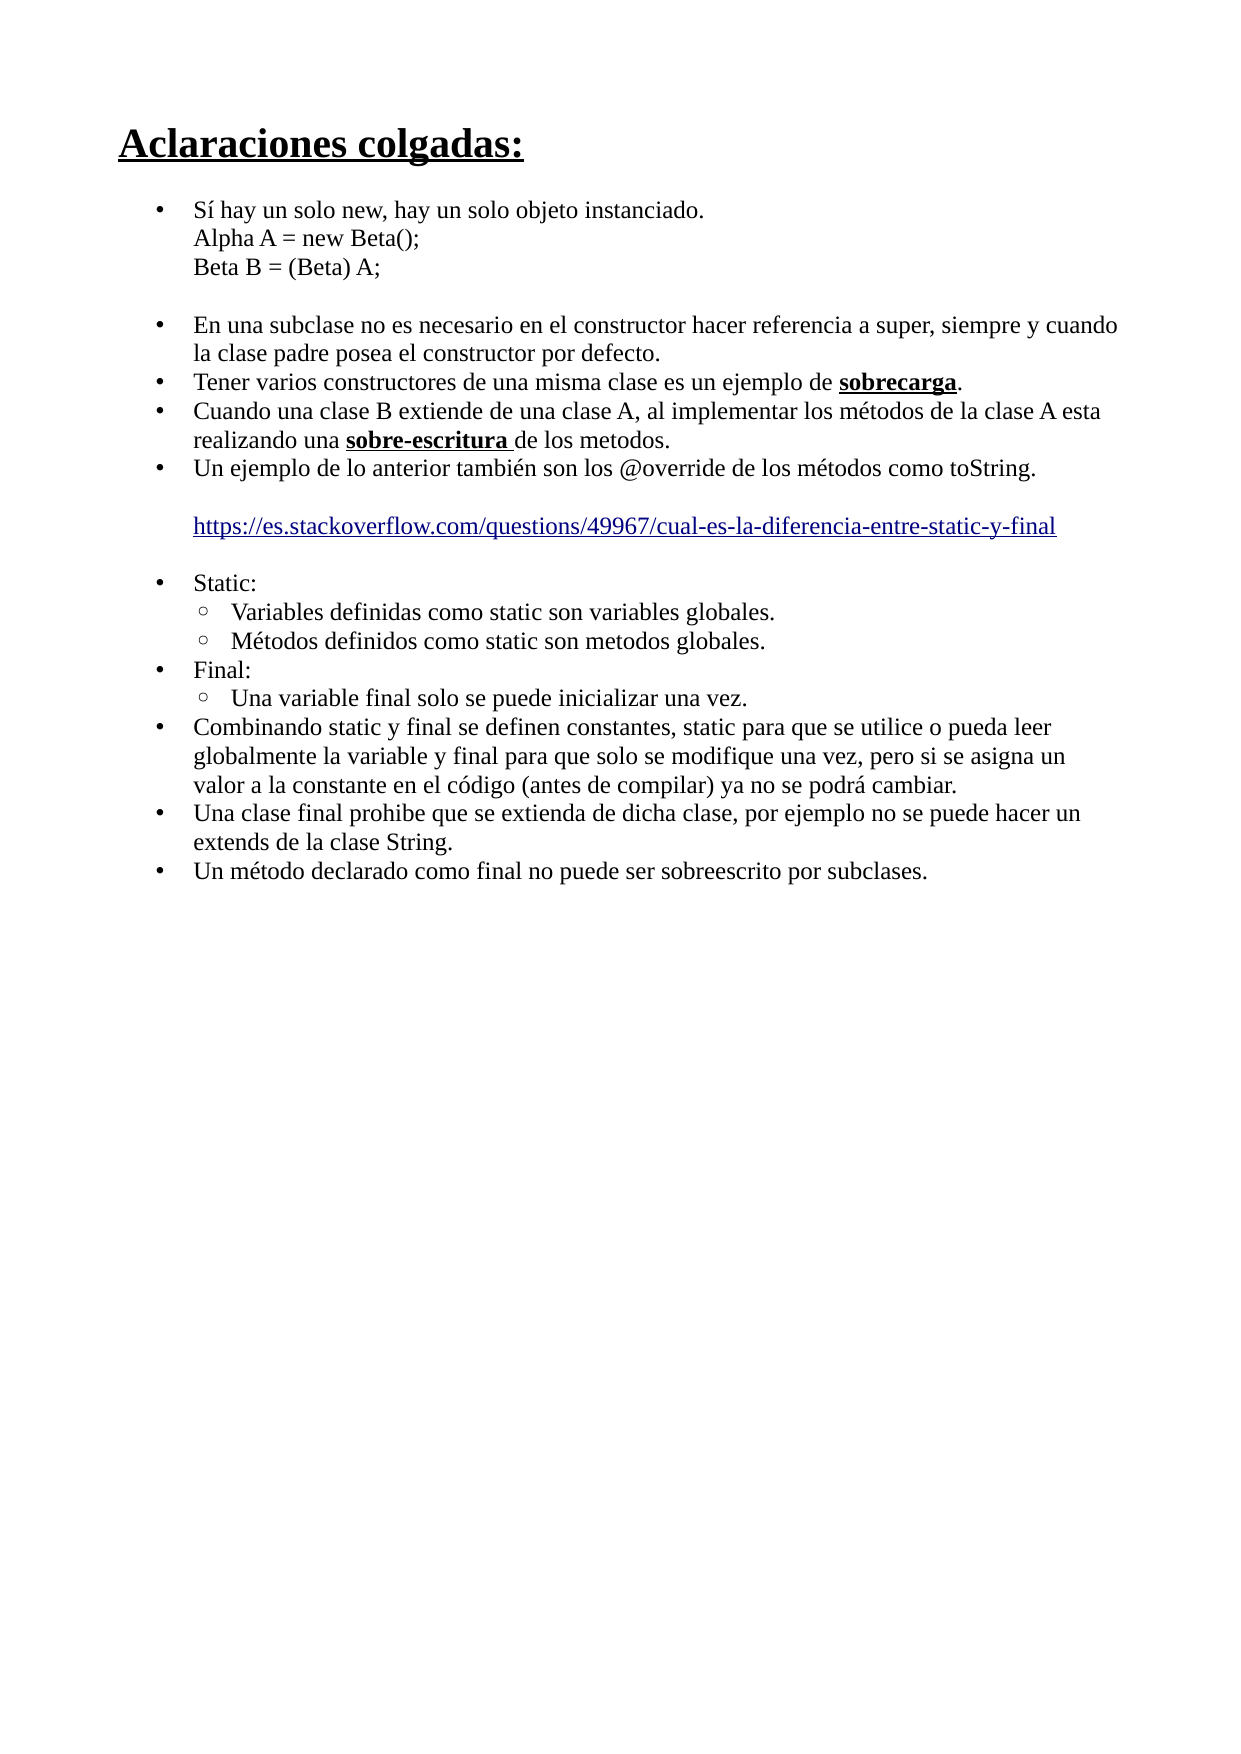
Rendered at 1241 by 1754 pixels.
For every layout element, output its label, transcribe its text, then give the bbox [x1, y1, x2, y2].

list Static: [156, 568, 1122, 597]
list Combinando static y final se definen constantes, static para que se utilice o pueda leer globalmente la variable y final para que solo se modifique una vez, pero si se asigna un valor a la constante en el código (antes de compilar) ya no se podrá cambiar. [156, 712, 1122, 798]
list En una subclase no es necesario en el constructor hacer referencia a super, siempre y cuando la clase padre posea el constructor por defecto. [156, 310, 1122, 367]
list Un método declarado como final no puede ser sobreescrito por subclases. [156, 856, 1122, 885]
text Beta B = (Beta) A; [118, 252, 1122, 281]
list Cuando una clase B extiende de una clase A, al implementar los métodos de la clase A esta realizando una sobre-escritura de los metodos. [156, 396, 1122, 453]
list Una clase final prohibe que se extienda de dicha clase, por ejemplo no se puede hacer un extends de la clase String. [156, 798, 1122, 856]
list Tener varios constructores de una misma clase es un ejemplo de sobrecarga. [156, 367, 1122, 396]
text https://es.stackoverflow.com/questions/49967/cual-es-la-diferencia-entre-static-y-final [118, 511, 1122, 540]
list Final: [156, 655, 1122, 683]
list Una variable final solo se puede inicializar una vez. [193, 683, 1122, 712]
text Aclaraciones colgadas: [118, 118, 1122, 166]
list Un ejemplo de lo anterior también son los @override de los métodos como toString. [156, 453, 1122, 482]
list Variables definidas como static son variables globales. [193, 597, 1122, 626]
list Métodos definidos como static son metodos globales. [193, 626, 1122, 655]
text Alpha A = new Beta(); [118, 223, 1122, 252]
list Sí hay un solo new, hay un solo objeto instanciado. [156, 195, 1122, 223]
